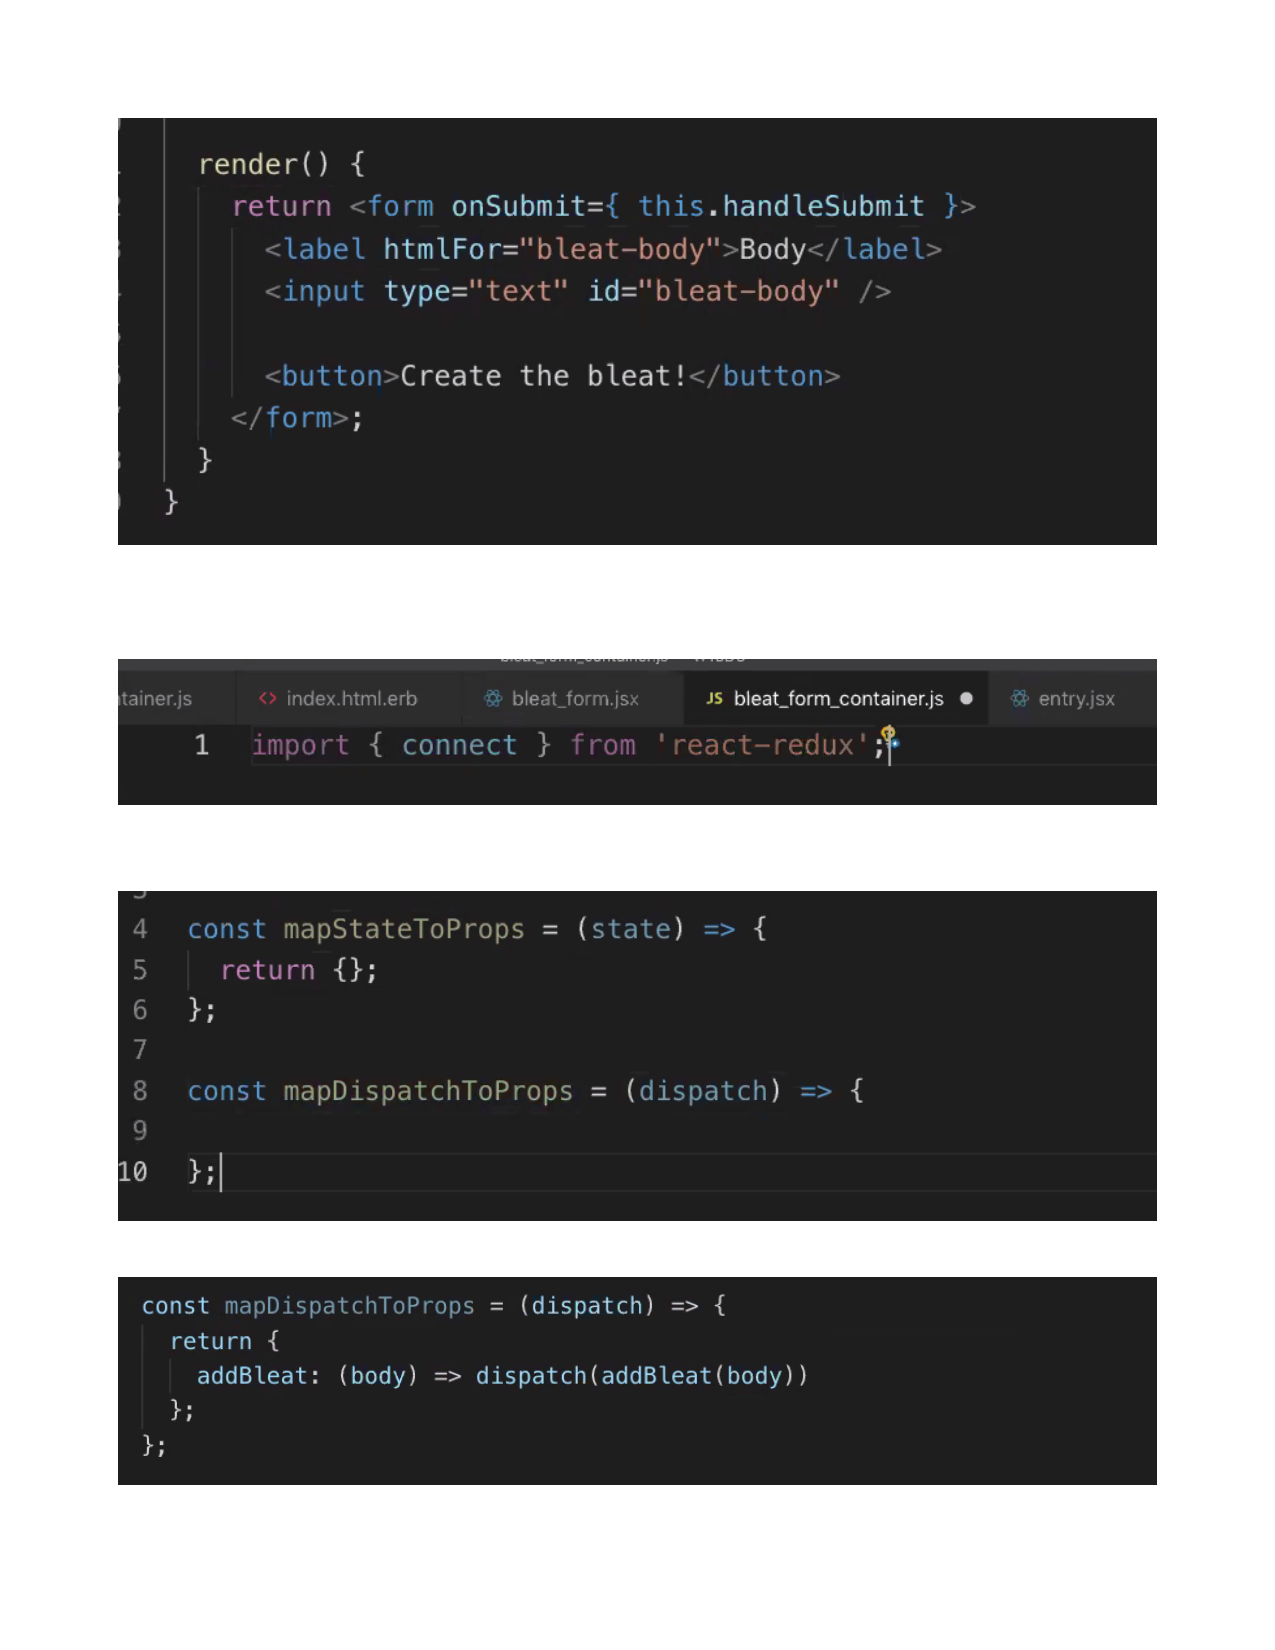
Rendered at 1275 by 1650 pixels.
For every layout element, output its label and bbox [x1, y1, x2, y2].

picture [118, 118, 1157, 545]
picture [118, 659, 1157, 805]
picture [118, 1277, 1157, 1485]
picture [118, 891, 1157, 1221]
